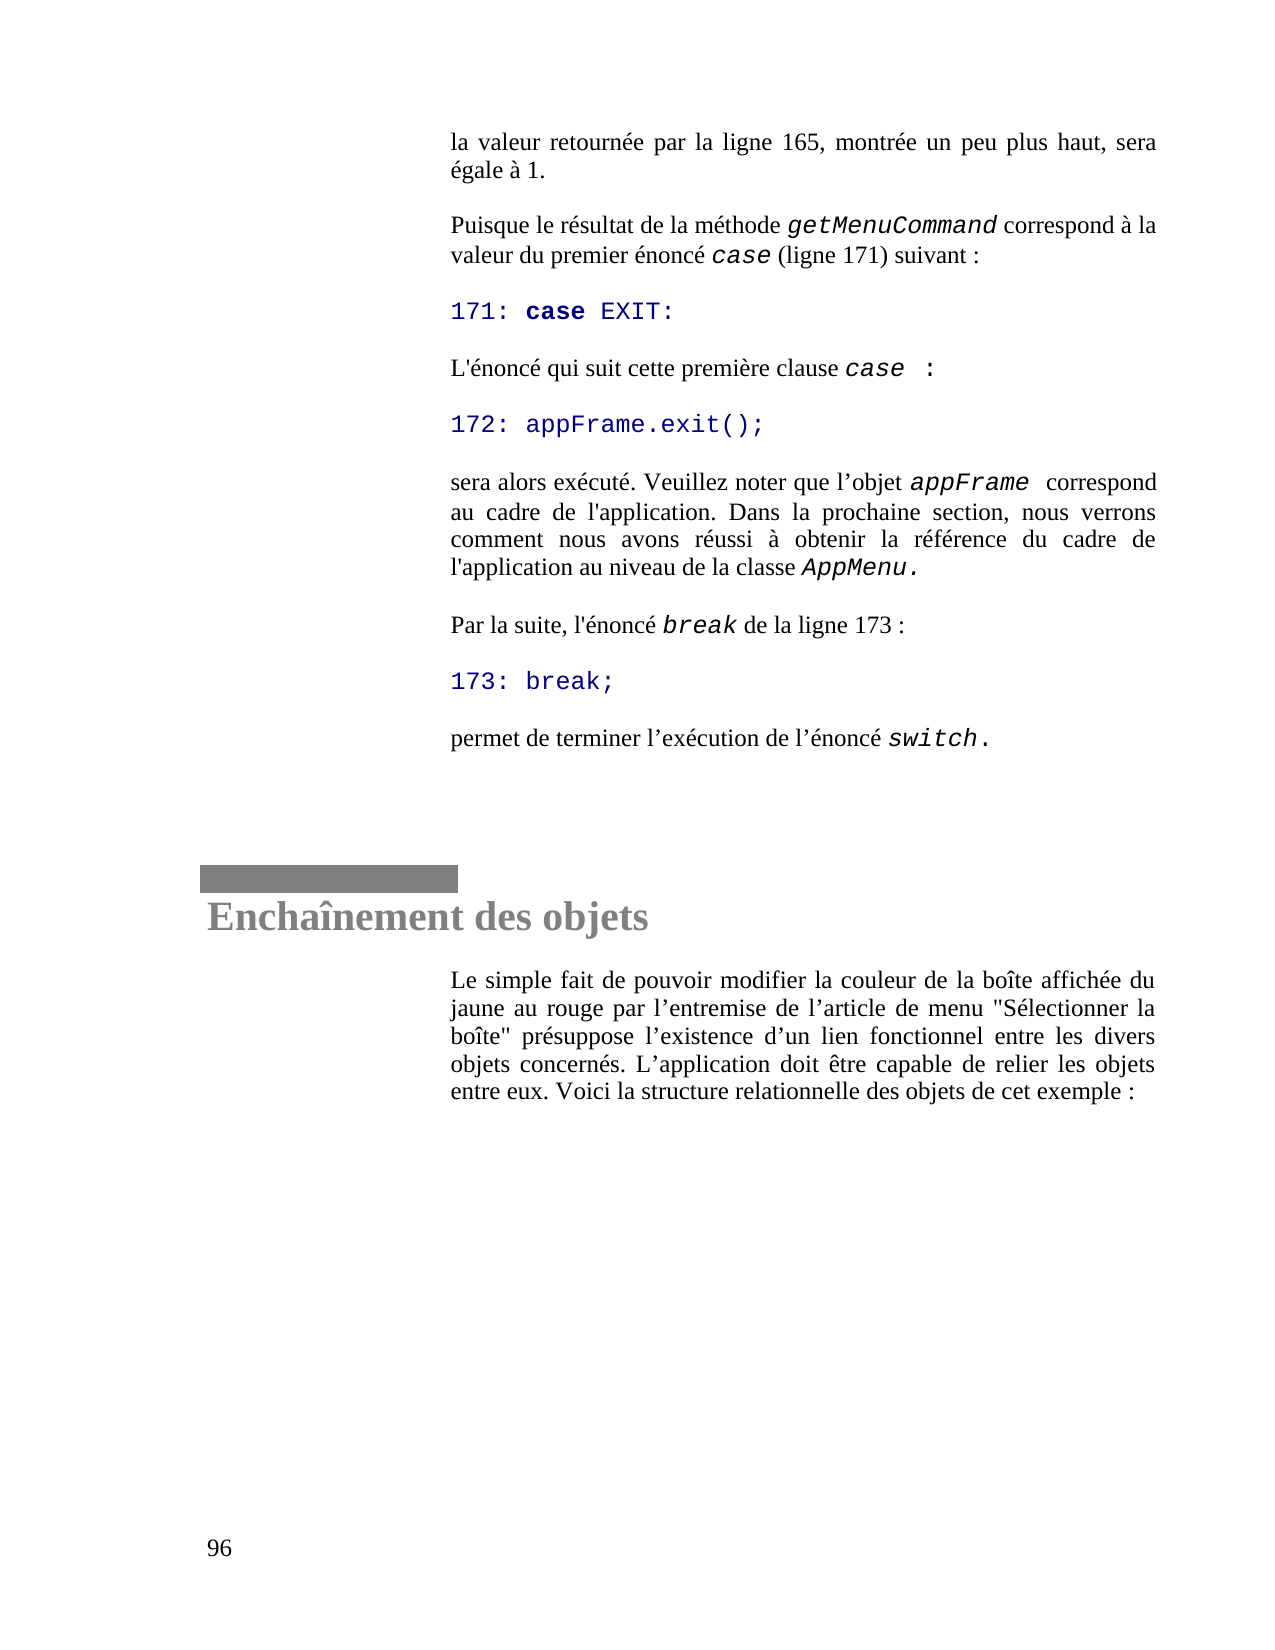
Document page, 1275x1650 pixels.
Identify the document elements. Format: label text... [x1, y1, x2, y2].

table_header [200, 967, 443, 1105]
table_header L'énoncé qui suit cette première clause case : 172: appFrame.exit(); [443, 355, 1164, 440]
table_header Puisque le résultat de la méthode getMenuCommand correspond à la valeur du premier énoncé case (ligne 171) suivant : 171: case EXIT: [443, 211, 1163, 327]
table_header [200, 865, 458, 893]
table_header Le simple fait de pouvoir modifier la couleur de la boîte affichée du jaune au rouge par l’entremise de l’article de menu "Sélectionner la boîte" présuppose l’existence d’un lien fonctionnel entre les divers objets concernés. L’application doit être capable de relier les objets entre eux. Voici la structure relationnelle des objets de cet exemple : [443, 967, 1163, 1105]
subtitle Enchaînement des objets [207, 893, 1157, 939]
table_header [200, 611, 443, 754]
table_header sera alors exécuté. Veuillez noter que l’objet appFrame correspond au cadre de l'application. Dans la prochaine section, nous verrons comment nous avons réussi à obtenir la référence du cadre de l'application au niveau de la classe AppMenu. [443, 468, 1164, 583]
table_header Par la suite, l'énoncé break de la ligne 173 : 173: break; permet de terminer l’exécution de l’énoncé switch. [443, 611, 1163, 754]
table_header [200, 211, 443, 327]
table_header la valeur retournée par la ligne 165, montrée un peu plus haut, sera égale à 1. [443, 128, 1164, 183]
table_header [200, 355, 443, 440]
table_header [200, 468, 443, 583]
table_header [200, 128, 443, 183]
